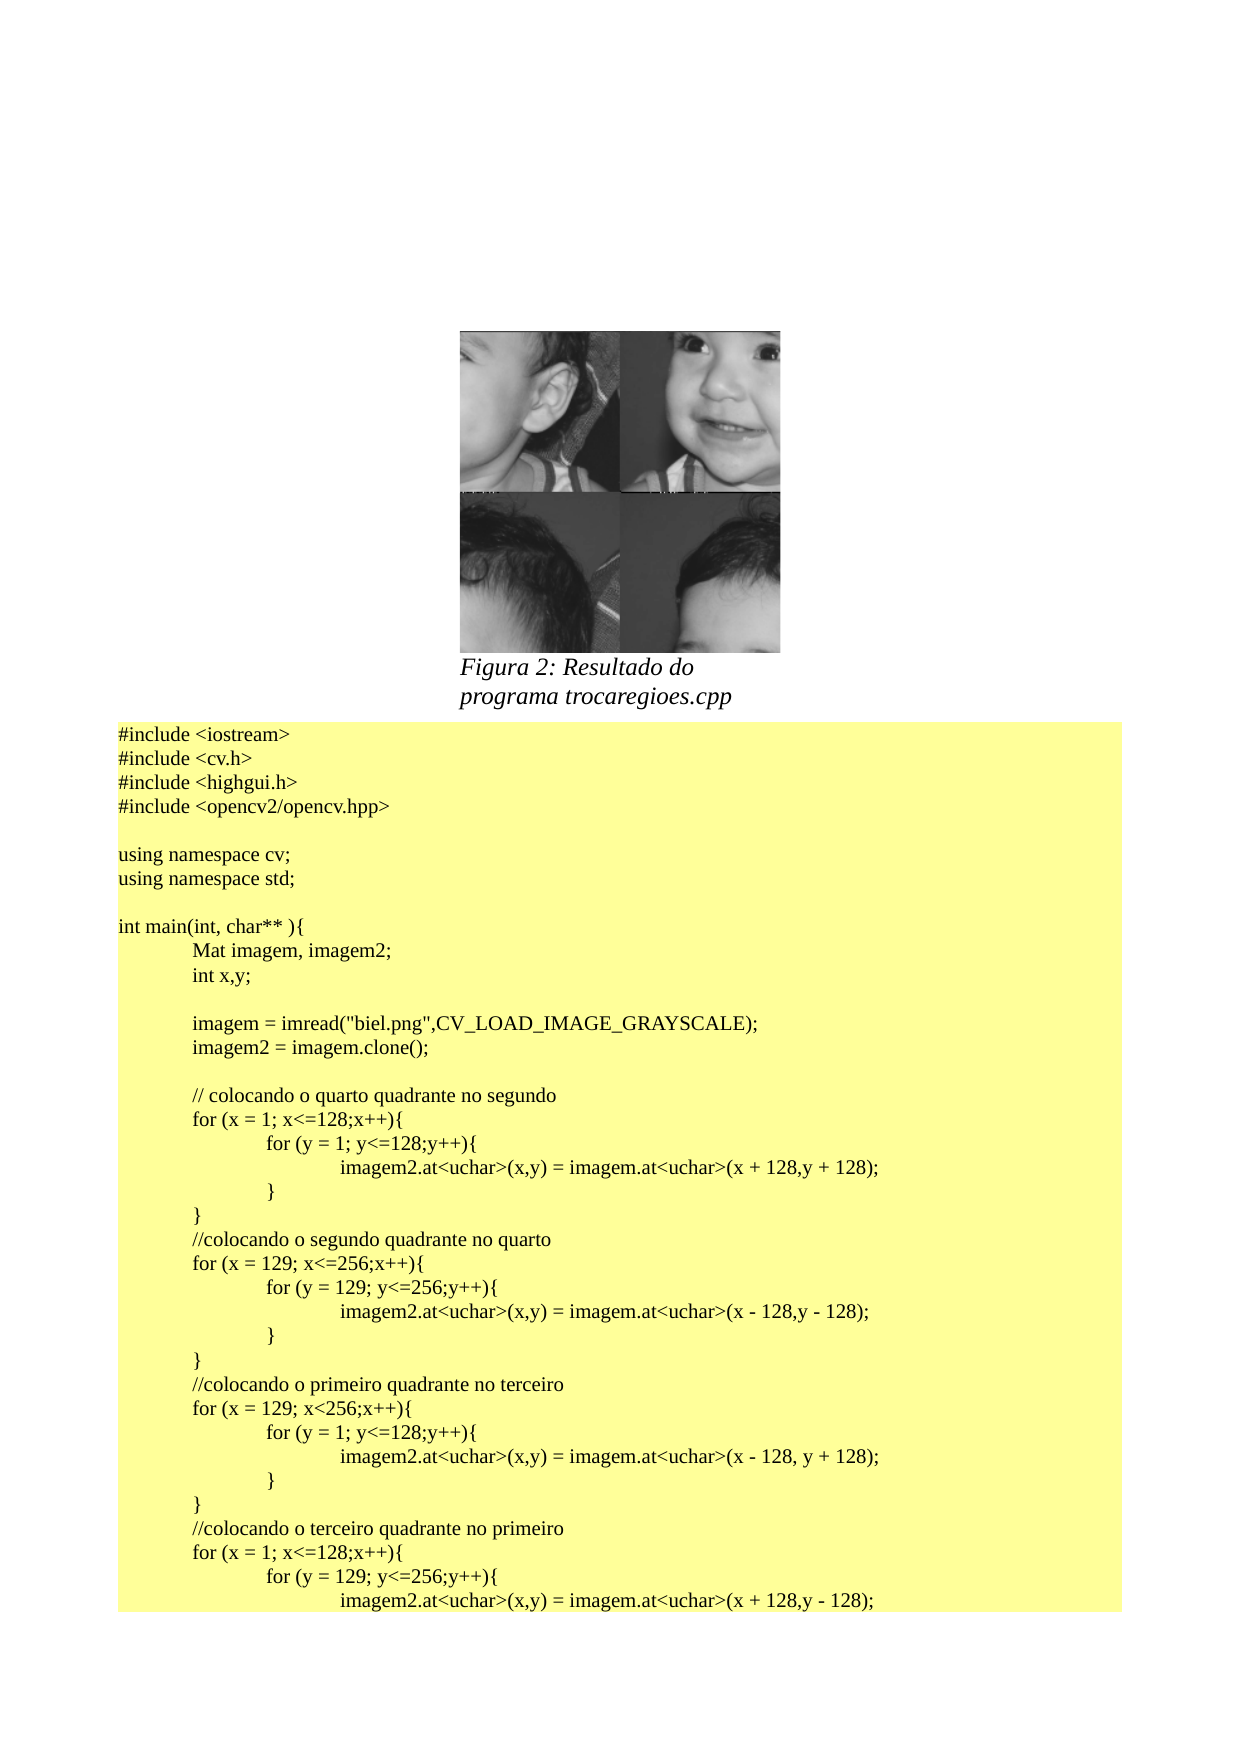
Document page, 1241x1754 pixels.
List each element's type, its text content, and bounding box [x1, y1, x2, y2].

text // colocando o quarto quadrante no segundo [118, 1083, 1122, 1107]
text using namespace cv; [118, 842, 1122, 866]
text } [118, 1203, 1122, 1227]
text //colocando o segundo quadrante no quarto [118, 1227, 1122, 1251]
text int x,y; [118, 962, 1122, 987]
text imagem2.at<uchar>(x,y) = imagem.at<uchar>(x - 128,y - 128); [118, 1299, 1122, 1323]
text for (y = 1; y<=128;y++){ [118, 1420, 1122, 1444]
text } [118, 1347, 1122, 1372]
text #include <iostream> [118, 722, 1122, 746]
text } [118, 1492, 1122, 1516]
text Mat imagem, imagem2; [118, 938, 1122, 962]
text for (x = 1; x<=128;x++){ [118, 1107, 1122, 1131]
text for (x = 1; x<=128;x++){ [118, 1540, 1122, 1564]
text //colocando o primeiro quadrante no terceiro [118, 1372, 1122, 1396]
text #include <opencv2/opencv.hpp> [118, 794, 1122, 818]
text #include <cv.h> [118, 746, 1122, 770]
text int main(int, char** ){ [118, 914, 1122, 938]
text } [118, 1179, 1122, 1203]
text for (y = 1; y<=128;y++){ [118, 1131, 1122, 1155]
text imagem = imread("biel.png",CV_LOAD_IMAGE_GRAYSCALE); [118, 1011, 1122, 1035]
picture [459, 331, 781, 653]
text for (y = 129; y<=256;y++){ [118, 1564, 1122, 1588]
text #include <highgui.h> [118, 770, 1122, 794]
text Figura 2: Resultado do programa trocaregioes.cpp [460, 653, 780, 710]
text imagem2.at<uchar>(x,y) = imagem.at<uchar>(x + 128,y - 128); [118, 1588, 1122, 1612]
text imagem2.at<uchar>(x,y) = imagem.at<uchar>(x - 128, y + 128); [118, 1444, 1122, 1468]
text for (x = 129; x<256;x++){ [118, 1396, 1122, 1420]
text using namespace std; [118, 866, 1122, 890]
text for (x = 129; x<=256;x++){ [118, 1251, 1122, 1275]
text imagem2 = imagem.clone(); [118, 1035, 1122, 1059]
text //colocando o terceiro quadrante no primeiro [118, 1516, 1122, 1540]
text for (y = 129; y<=256;y++){ [118, 1275, 1122, 1299]
text } [118, 1323, 1122, 1347]
text } [118, 1468, 1122, 1492]
text imagem2.at<uchar>(x,y) = imagem.at<uchar>(x + 128,y + 128); [118, 1155, 1122, 1179]
